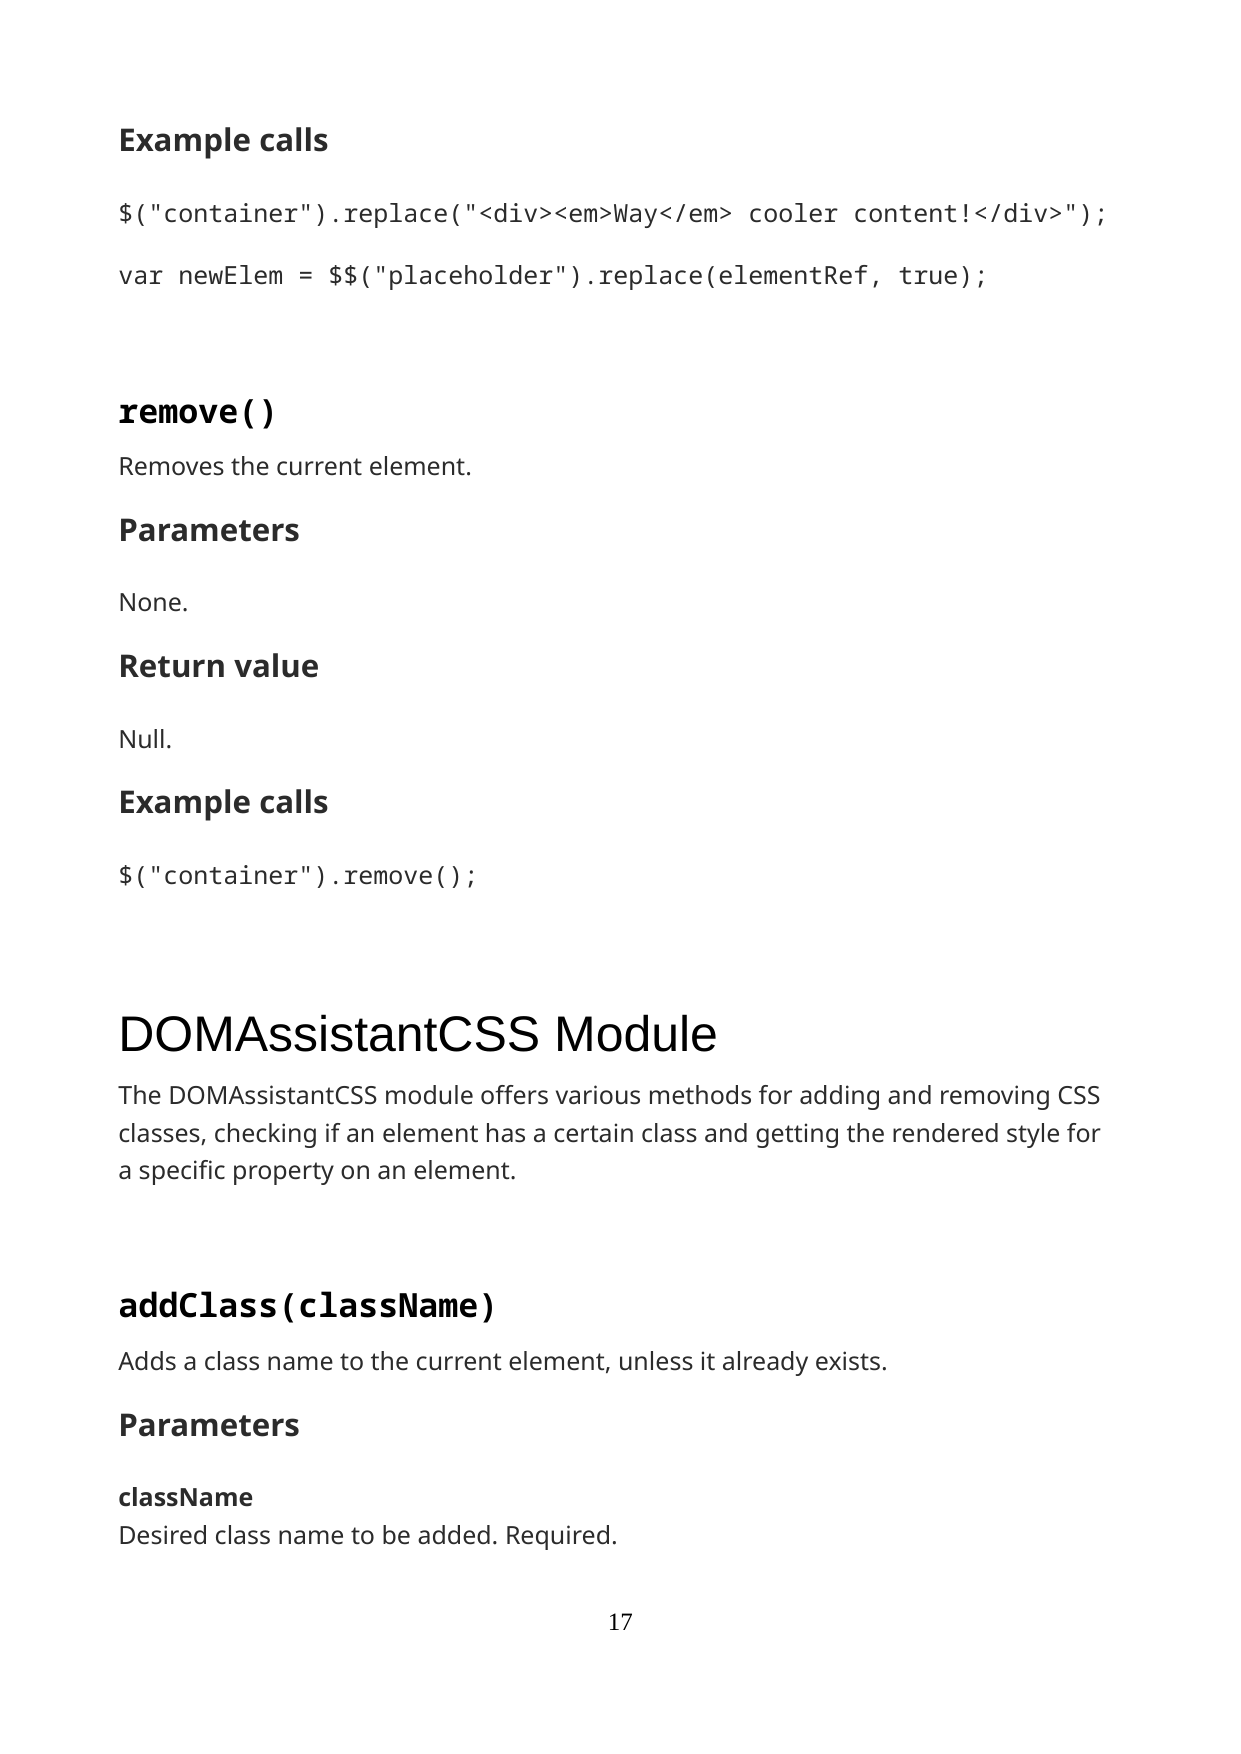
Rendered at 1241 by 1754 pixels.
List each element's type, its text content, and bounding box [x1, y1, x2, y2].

text The DOMAssistantCSS module offers various methods for adding and removing CSS classes, checking if an element has a certain class and getting the rendered style for a specific property on an element. [118, 1074, 1122, 1187]
subtitle remove() [118, 342, 1122, 433]
text Desired class name to be added. Required. [118, 1514, 1122, 1552]
text Example calls [118, 118, 1122, 161]
text var newElem = $$("placeholder").replace(elementRef, true); [118, 254, 1122, 292]
text Return value [118, 644, 1122, 687]
text Null. [118, 718, 1122, 756]
text Example calls [118, 781, 1122, 823]
text Removes the current element. [118, 445, 1122, 483]
text Adds a class name to the current element, unless it already exists. [118, 1340, 1122, 1378]
text Parameters [118, 508, 1122, 550]
text $("container").replace("<div><em>Way</em> cooler content!</div>"); [118, 192, 1122, 229]
text None. [118, 582, 1122, 619]
subtitle DOMAssistantCSS Module [118, 1004, 1122, 1062]
text className [118, 1477, 1122, 1514]
subtitle addClass(className) [118, 1237, 1122, 1328]
text $("container").remove(); [118, 854, 1122, 892]
text Parameters [118, 1403, 1122, 1445]
